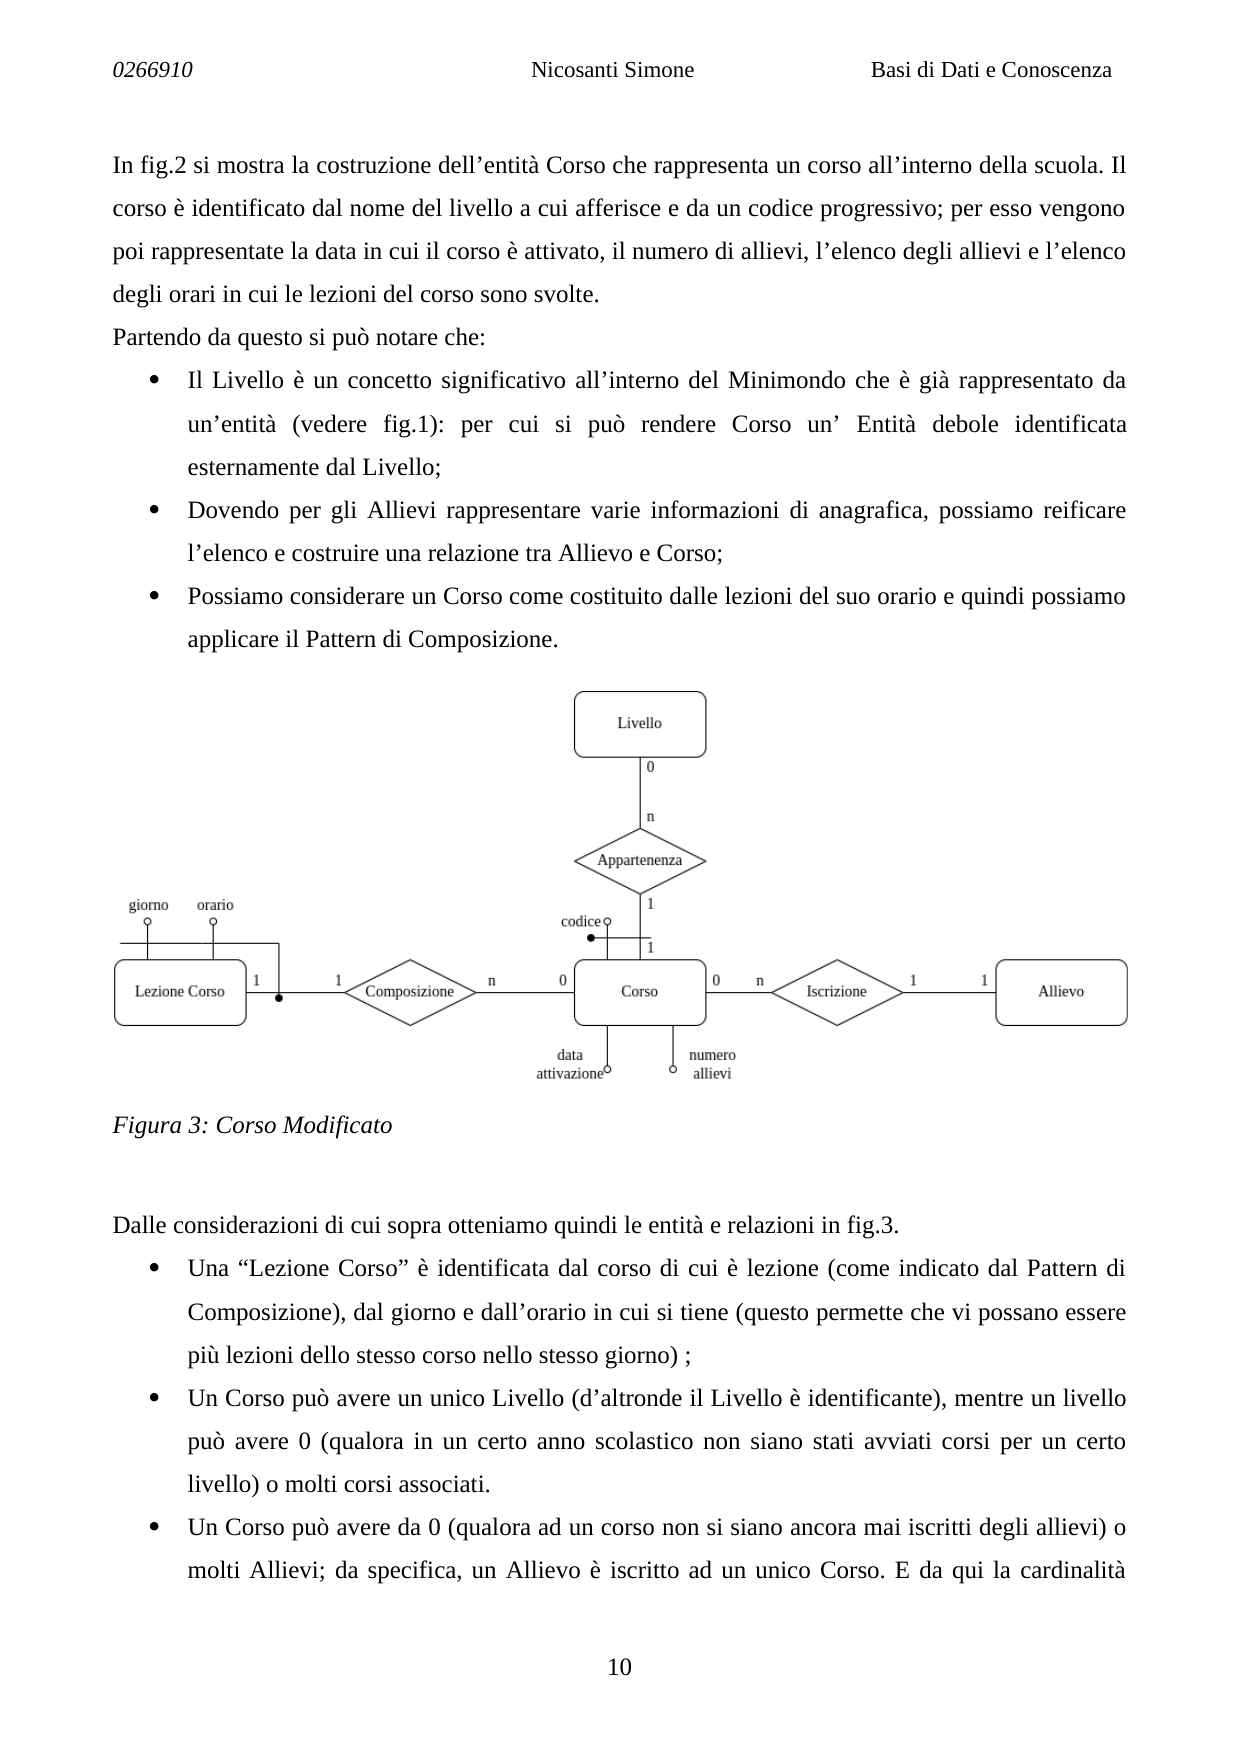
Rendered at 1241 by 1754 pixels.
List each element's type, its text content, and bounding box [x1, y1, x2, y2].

list Un Corso può avere da 0 (qualora ad un corso non si siano ancora mai iscritti degli allievi) o molti Allievi; da specifica, un Allievo è iscritto ad un unico Corso. E da qui la cardinalità [150, 1512, 1128, 1584]
text Dalle considerazioni di cui sopra otteniamo quindi le entità e relazioni in fig.3. [112, 1210, 1128, 1239]
list Dovendo per gli Allievi rappresentare varie informazioni di anagrafica, possiamo reificare l’elenco e costruire una relazione tra Allievo e Corso; [150, 495, 1128, 567]
list Un Corso può avere un unico Livello (d’altronde il Livello è identificante), mentre un livello può avere 0 (qualora in un certo anno scolastico non siano stati avviati corsi per un certo livello) o molti corsi associati. [150, 1383, 1128, 1498]
text Figura 3: Corso Modificato [112, 1083, 1128, 1138]
text In fig.2 si mostra la costruzione dell’entità Corso che rappresenta un corso all’interno della scuola. Il corso è identificato dal nome del livello a cui afferisce e da un codice progressivo; per esso vengono poi rappresentate la data in cui il corso è attivato, il numero di allievi, l’elenco degli allievi e l’elenco degli orari in cui le lezioni del corso sono svolte. [112, 150, 1128, 308]
text Partendo da questo si può notare che: [112, 322, 1128, 351]
picture [112, 691, 1128, 1083]
list Il Livello è un concetto significativo all’interno del Minimondo che è già rappresentato da un’entità (vedere fig.1): per cui si può rendere Corso un’ Entità debole identificata esternamente dal Livello; [150, 366, 1128, 481]
list Possiamo considerare un Corso come costituito dalle lezioni del suo orario e quindi possiamo applicare il Pattern di Composizione. [150, 581, 1128, 653]
list Una “Lezione Corso” è identificata dal corso di cui è lezione (come indicato dal Pattern di Composizione), dal giorno e dall’orario in cui si tiene (questo permette che vi possano essere più lezioni dello stesso corso nello stesso giorno) ; [150, 1253, 1128, 1368]
